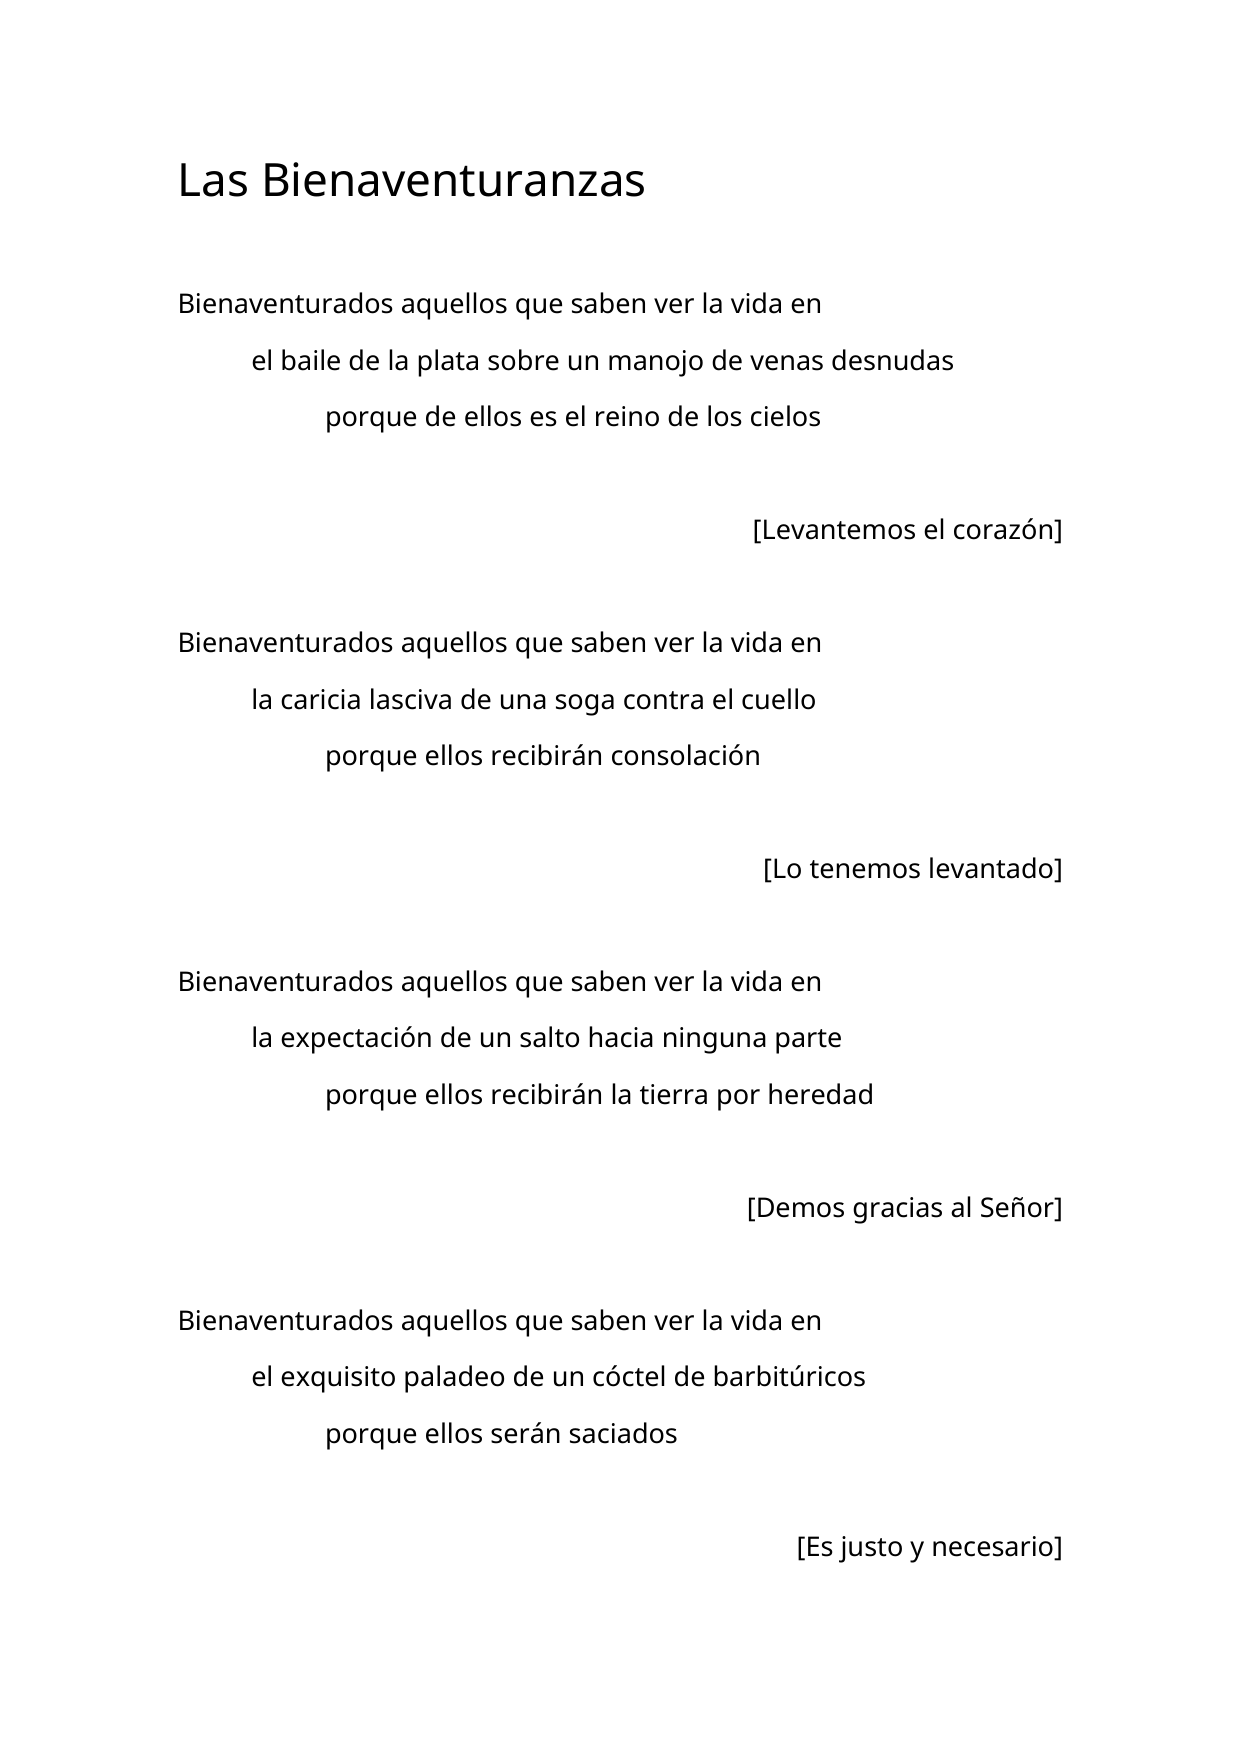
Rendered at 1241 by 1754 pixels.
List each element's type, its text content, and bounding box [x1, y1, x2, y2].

text porque ellos recibirán la tierra por heredad [251, 1075, 1063, 1112]
text la expectación de un salto hacia ninguna parte [177, 1019, 1063, 1056]
text [Lo tenemos levantado] [177, 849, 1063, 886]
text Bienaventurados aquellos que saben ver la vida en [177, 624, 1063, 661]
text porque ellos serán saciados [251, 1414, 1063, 1451]
text el exquisito paladeo de un cóctel de barbitúricos [177, 1358, 1063, 1394]
text la caricia lasciva de una soga contra el cuello [177, 680, 1063, 717]
text [Levantemos el corazón] [177, 511, 1063, 548]
text Bienaventurados aquellos que saben ver la vida en [177, 1301, 1063, 1338]
text Las Bienaventuranzas [177, 148, 1063, 210]
text Bienaventurados aquellos que saben ver la vida en [177, 962, 1063, 999]
text Bienaventurados aquellos que saben ver la vida en [177, 285, 1063, 322]
text el baile de la plata sobre un manojo de venas desnudas [177, 341, 1063, 378]
text porque de ellos es el reino de los cielos [251, 398, 1063, 435]
text porque ellos recibirán consolación [251, 737, 1063, 773]
text [Demos gracias al Señor] [177, 1188, 1063, 1225]
text [Es justo y necesario] [177, 1527, 1063, 1564]
